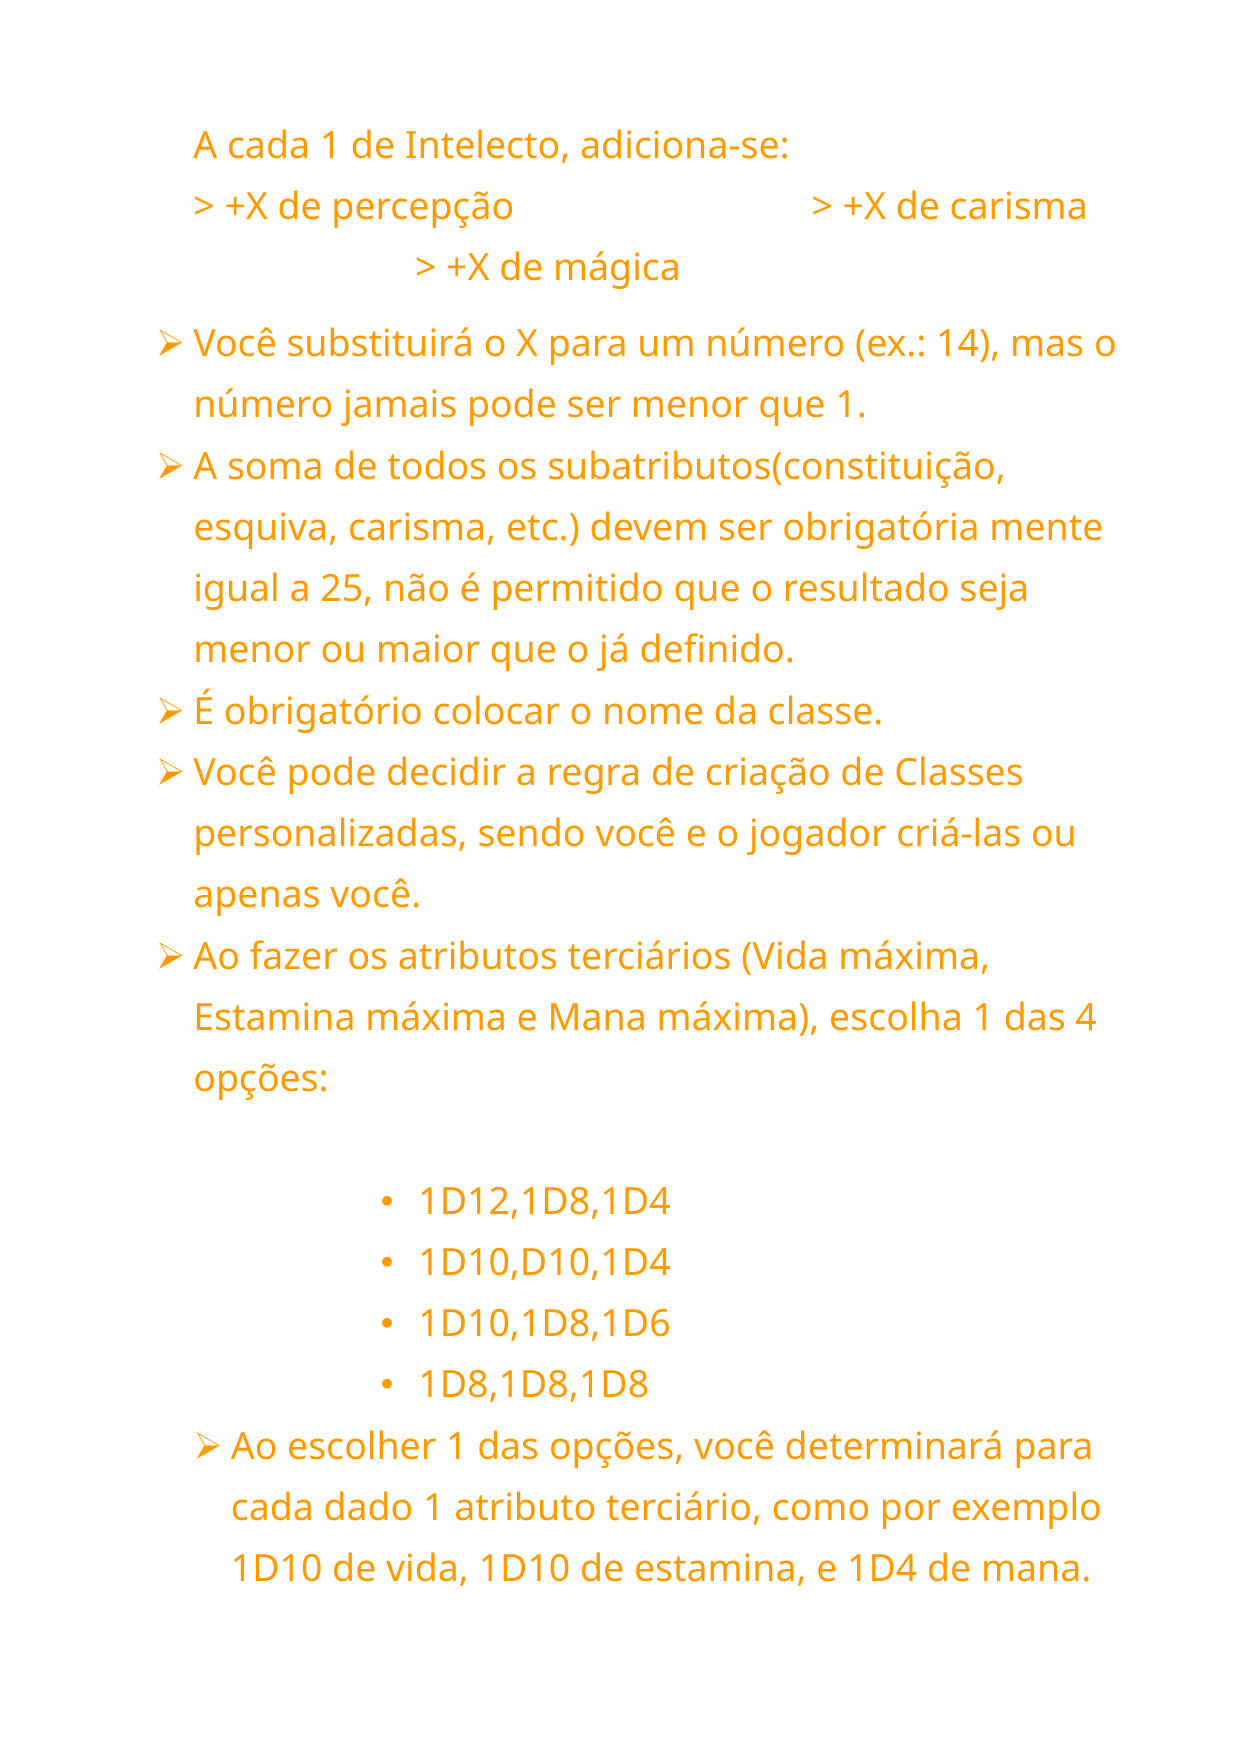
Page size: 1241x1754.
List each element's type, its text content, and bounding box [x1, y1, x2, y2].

list Ao fazer os atributos terciários (Vida máxima, Estamina máxima e Mana máxima), escolha 1 das 4 opções: [156, 929, 1122, 1102]
list A soma de todos os subatributos(constituição, esquiva, carisma, etc.) devem ser obrigatória mente igual a 25, não é permitido que o resultado seja menor ou maior que o já definido. [156, 439, 1122, 674]
list 1D10,D10,1D4 [381, 1235, 1122, 1286]
list > +X de percepção > +X de carisma > +X de mágica [156, 179, 1122, 292]
list 1D10,1D8,1D6 [381, 1296, 1122, 1347]
list Você pode decidir a regra de criação de Classes personalizadas, sendo você e o jogador criá-las ou apenas você. [156, 745, 1122, 919]
list 1D8,1D8,1D8 [381, 1358, 1122, 1409]
list Ao escolher 1 das opções, você determinará para cada dado 1 atributo terciário, como por exemplo 1D10 de vida, 1D10 de estamina, e 1D4 de mana. [193, 1419, 1122, 1592]
list É obrigatório colocar o nome da classe. [156, 684, 1122, 735]
list Você substituirá o X para um número (ex.: 14), mas o número jamais pode ser menor que 1. [156, 316, 1122, 429]
list 1D12,1D8,1D4 [381, 1174, 1122, 1225]
list A cada 1 de Intelecto, adiciona-se: [156, 118, 1122, 169]
